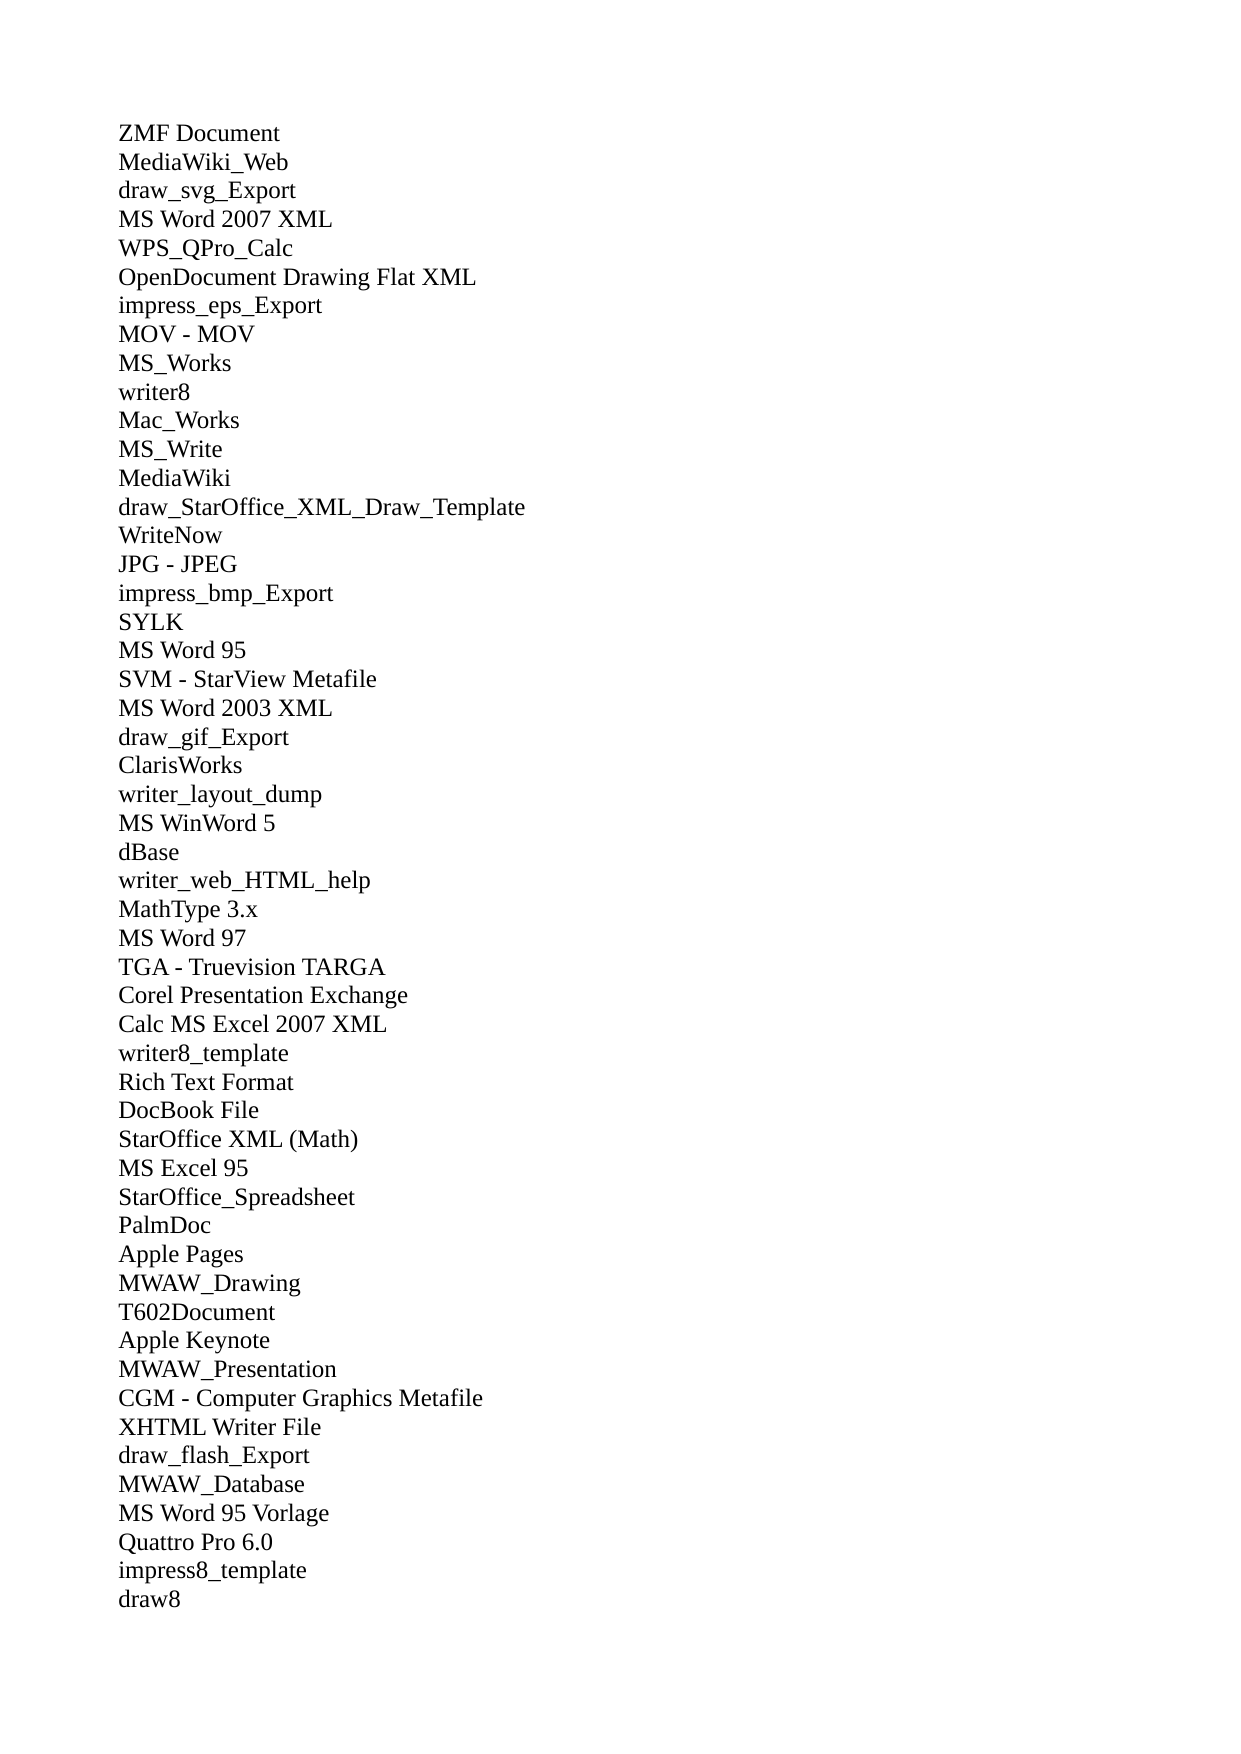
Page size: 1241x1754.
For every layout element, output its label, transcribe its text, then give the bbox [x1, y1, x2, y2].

text ZMF Document MediaWiki_Web draw_svg_Export MS Word 2007 XML WPS_QPro_Calc OpenDocument Drawing Flat XML impress_eps_Export MOV - MOV MS_Works writer8 Mac_Works MS_Write MediaWiki draw_StarOffice_XML_Draw_Template WriteNow JPG - JPEG impress_bmp_Export SYLK MS Word 95 SVM - StarView Metafile MS Word 2003 XML draw_gif_Export ClarisWorks writer_layout_dump MS WinWord 5 dBase writer_web_HTML_help MathType 3.x MS Word 97 TGA - Truevision TARGA Corel Presentation Exchange Calc MS Excel 2007 XML writer8_template Rich Text Format DocBook File StarOffice XML (Math) MS Excel 95 StarOffice_Spreadsheet PalmDoc Apple Pages MWAW_Drawing T602Document Apple Keynote MWAW_Presentation CGM - Computer Graphics Metafile XHTML Writer File draw_flash_Export MWAW_Database MS Word 95 Vorlage Quattro Pro 6.0 impress8_template draw8 [118, 118, 1122, 1613]
